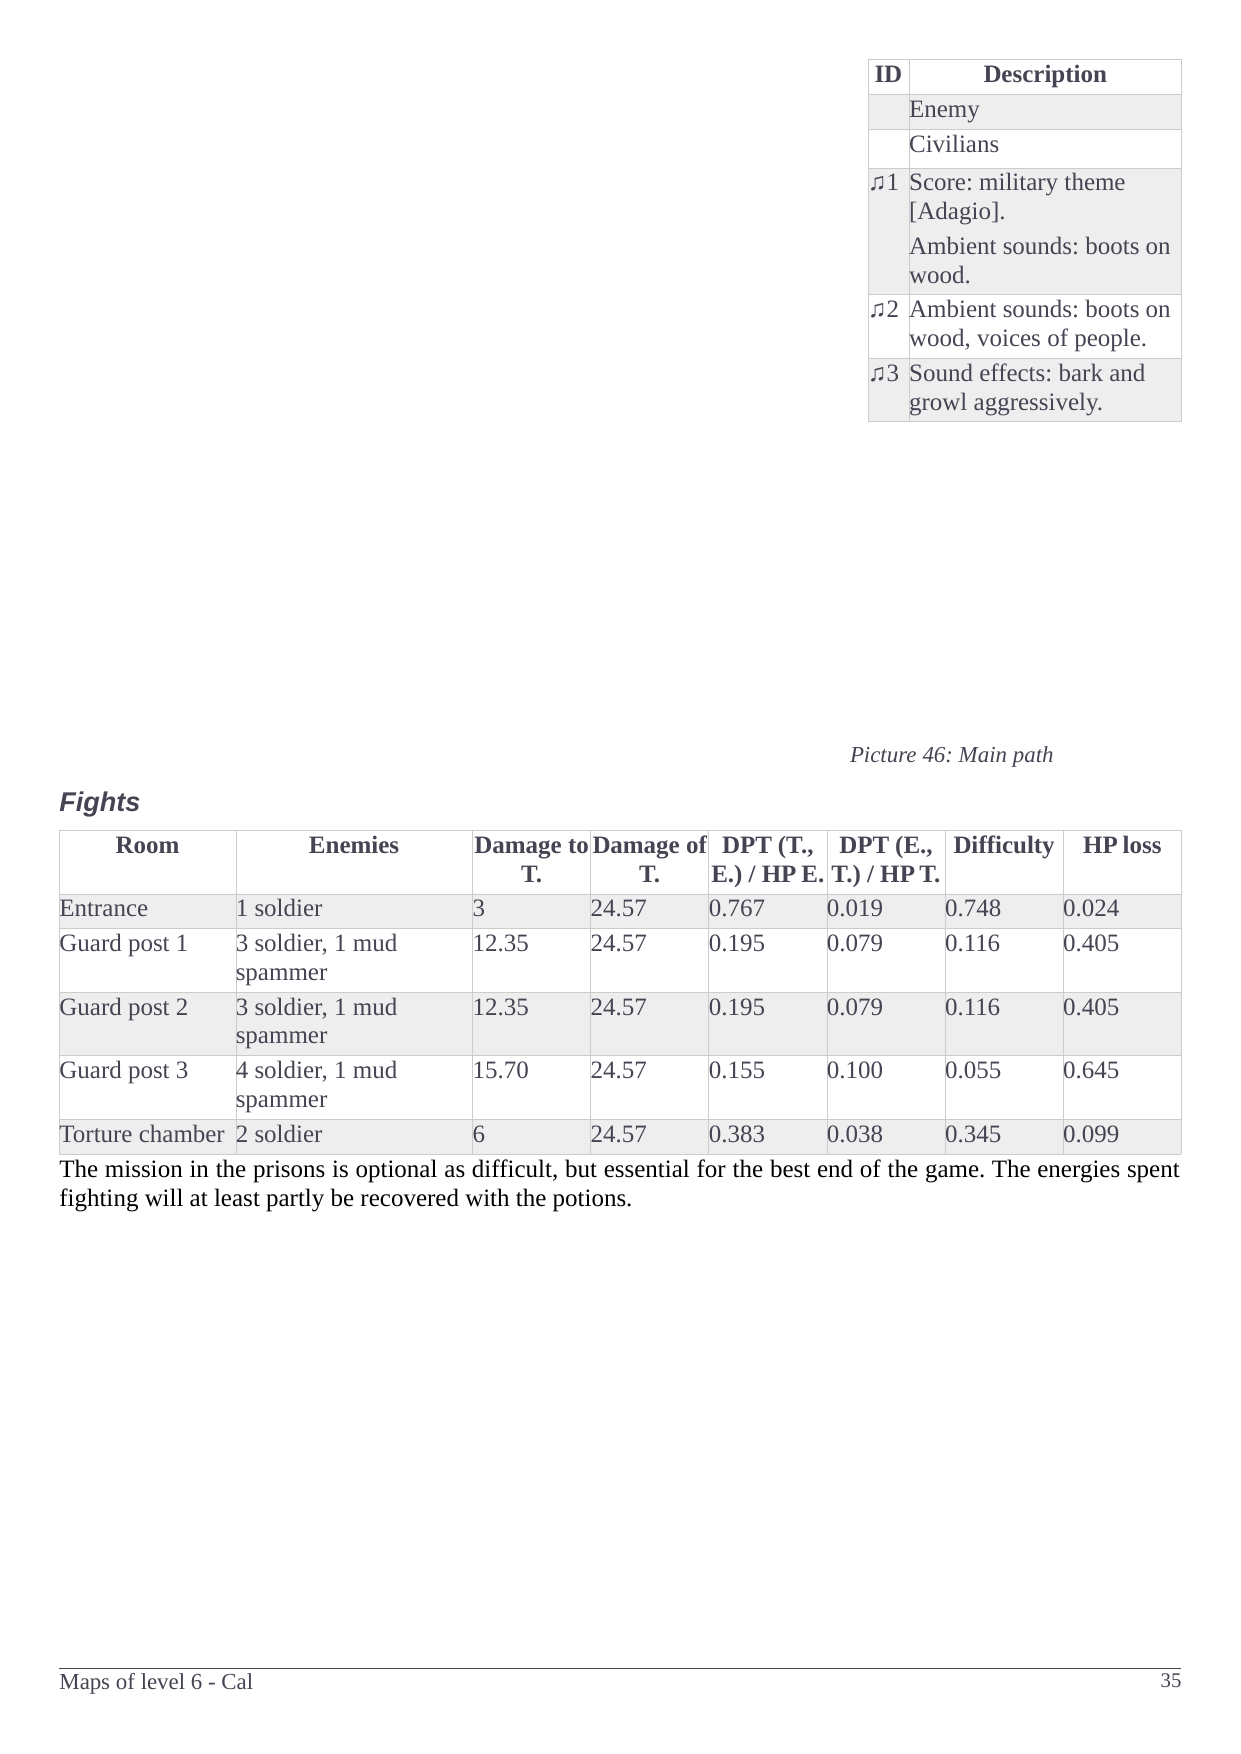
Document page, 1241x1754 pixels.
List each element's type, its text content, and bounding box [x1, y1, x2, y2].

table_cell 3 [473, 895, 590, 928]
table_cell 0.748 [946, 895, 1063, 928]
table_header [850, 59, 1181, 773]
table_cell 0.195 [709, 929, 827, 992]
table_cell 0.079 [828, 929, 945, 992]
table_cell Score: military theme [Adagio]. Ambient sounds: boots on wood. [910, 169, 1181, 294]
table_cell 0.767 [709, 895, 827, 928]
table_cell 3 soldier, 1 mud spammer [237, 929, 472, 992]
table_cell 24.57 [591, 993, 708, 1055]
table_cell 0.099 [1064, 1120, 1181, 1154]
table_cell 0.155 [709, 1056, 827, 1119]
table_cell 0.645 [1064, 1056, 1181, 1119]
table_cell ♫2 [869, 295, 909, 358]
table_cell 15.70 [473, 1056, 590, 1119]
table_cell 0.079 [828, 993, 945, 1055]
table_cell ♫1 [869, 169, 909, 294]
table_cell 0.100 [828, 1056, 945, 1119]
table_cell 0.116 [946, 929, 1063, 992]
table_header DPT (E., T.) / HP T. [828, 831, 945, 893]
table_header ID [869, 60, 909, 94]
table_cell Fights [59, 774, 1181, 830]
table_cell Civilians [910, 130, 1181, 167]
table_cell 2 soldier [237, 1120, 472, 1154]
table_cell Guard post 1 [60, 929, 236, 992]
table_cell 24.57 [591, 1056, 708, 1119]
table_header DPT (T., E.) / HP E. [709, 831, 827, 893]
table_cell Guard post 2 [60, 993, 236, 1055]
table_cell Entrance [60, 895, 236, 928]
table_header Room [60, 831, 236, 893]
table_cell 12.35 [473, 993, 590, 1055]
table_cell [869, 130, 909, 167]
table_cell 0.345 [946, 1120, 1063, 1154]
table_cell 4 soldier, 1 mud spammer [237, 1056, 472, 1119]
table_cell [869, 95, 909, 129]
table_cell 24.57 [591, 1120, 708, 1154]
table_cell 0.195 [709, 993, 827, 1055]
table_cell ♫3 [869, 359, 909, 421]
table_header Damage to T. [473, 831, 590, 893]
table_cell 0.116 [946, 993, 1063, 1055]
table_header Description [910, 60, 1181, 94]
table_cell Enemy [910, 95, 1181, 129]
table_header Enemies [237, 831, 472, 893]
table_header HP loss [1064, 831, 1181, 893]
table_cell 1 soldier [237, 895, 472, 928]
table_cell 0.024 [1064, 895, 1181, 928]
table_cell 3 soldier, 1 mud spammer [237, 993, 472, 1055]
table_cell 24.57 [591, 895, 708, 928]
text The mission in the prisons is optional as difficult, but essential for the best end of the game. The energies spent fighting will at least partly be recovered with the potions. [59, 1155, 1181, 1211]
table_cell 0.405 [1064, 929, 1181, 992]
table_cell 0.055 [946, 1056, 1063, 1119]
table_header [59, 59, 850, 773]
table_header Damage of T. [591, 831, 708, 893]
table_header Difficulty [946, 831, 1063, 893]
table_cell Ambient sounds: boots on wood, voices of people. [910, 295, 1181, 358]
table_cell Sound effects: bark and growl aggressively. [910, 359, 1181, 421]
table_cell 24.57 [591, 929, 708, 992]
table_header [855, 748, 861, 755]
table_cell 0.405 [1064, 993, 1181, 1055]
table_cell 0.019 [828, 895, 945, 928]
table_cell Torture chamber [60, 1120, 236, 1154]
table_cell Guard post 3 [60, 1056, 236, 1119]
table_cell 12.35 [473, 929, 590, 992]
table_cell 6 [473, 1120, 590, 1154]
table_cell 0.383 [709, 1120, 827, 1154]
table_cell 0.038 [828, 1120, 945, 1154]
